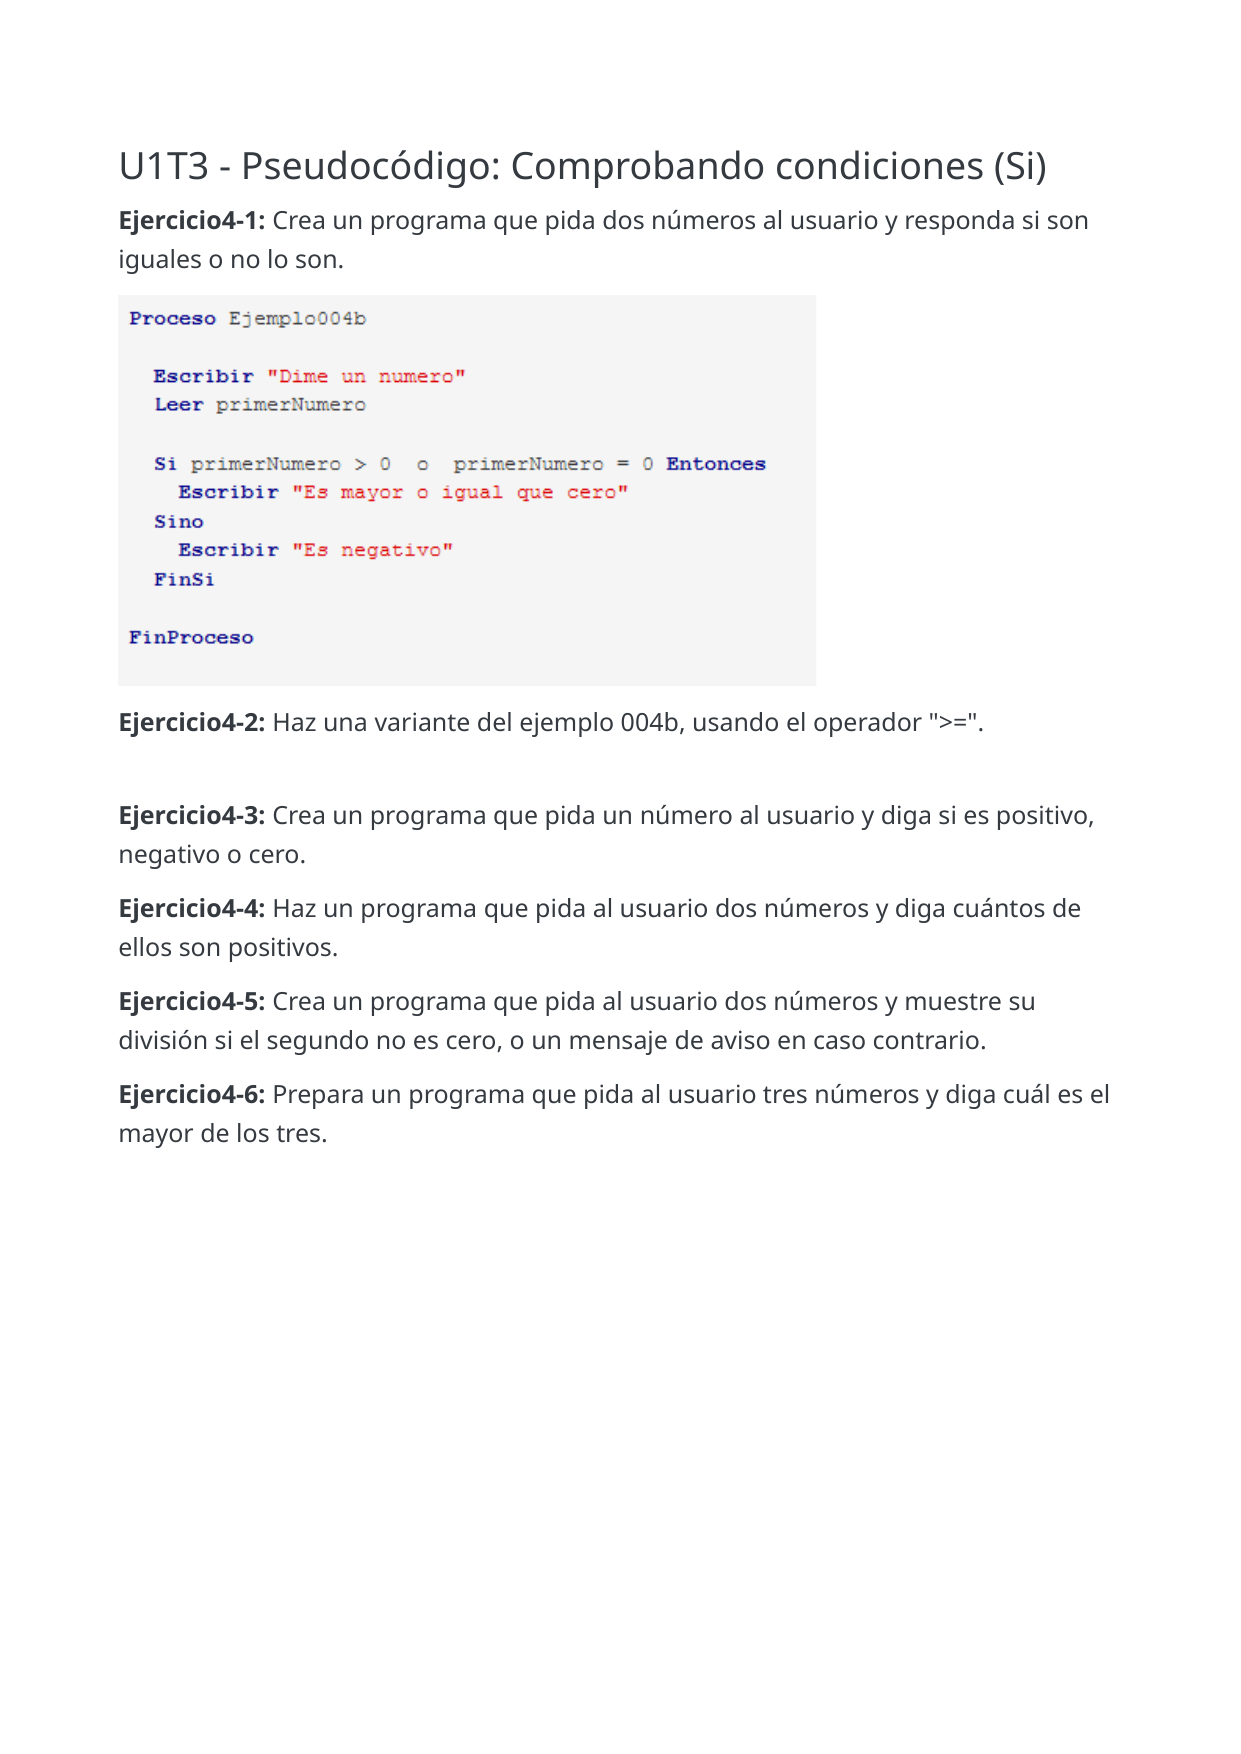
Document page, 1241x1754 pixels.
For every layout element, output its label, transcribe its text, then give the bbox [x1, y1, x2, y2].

text Ejercicio4-5: Crea un programa que pida al usuario dos números y muestre su división si el segundo no es cero, o un mensaje de aviso en caso contrario. [118, 984, 1122, 1057]
text Ejercicio4-1: Crea un programa que pida dos números al usuario y responda si son iguales o no lo son. [118, 202, 1122, 276]
text Ejercicio4-6: Prepara un programa que pida al usuario tres números y diga cuál es el mayor de los tres. [118, 1077, 1122, 1150]
picture [118, 295, 817, 686]
text Ejercicio4-3: Crea un programa que pida un número al usuario y diga si es positivo, negativo o cero. [118, 759, 1122, 871]
text Ejercicio4-4: Haz un programa que pida al usuario dos números y diga cuántos de ellos son positivos. [118, 891, 1122, 964]
subtitle U1T3 - Pseudocódigo: Comprobando condiciones (Si) [118, 139, 1122, 190]
text Ejercicio4-2: Haz una variante del ejemplo 004b, usando el operador ">=". [118, 705, 1122, 739]
